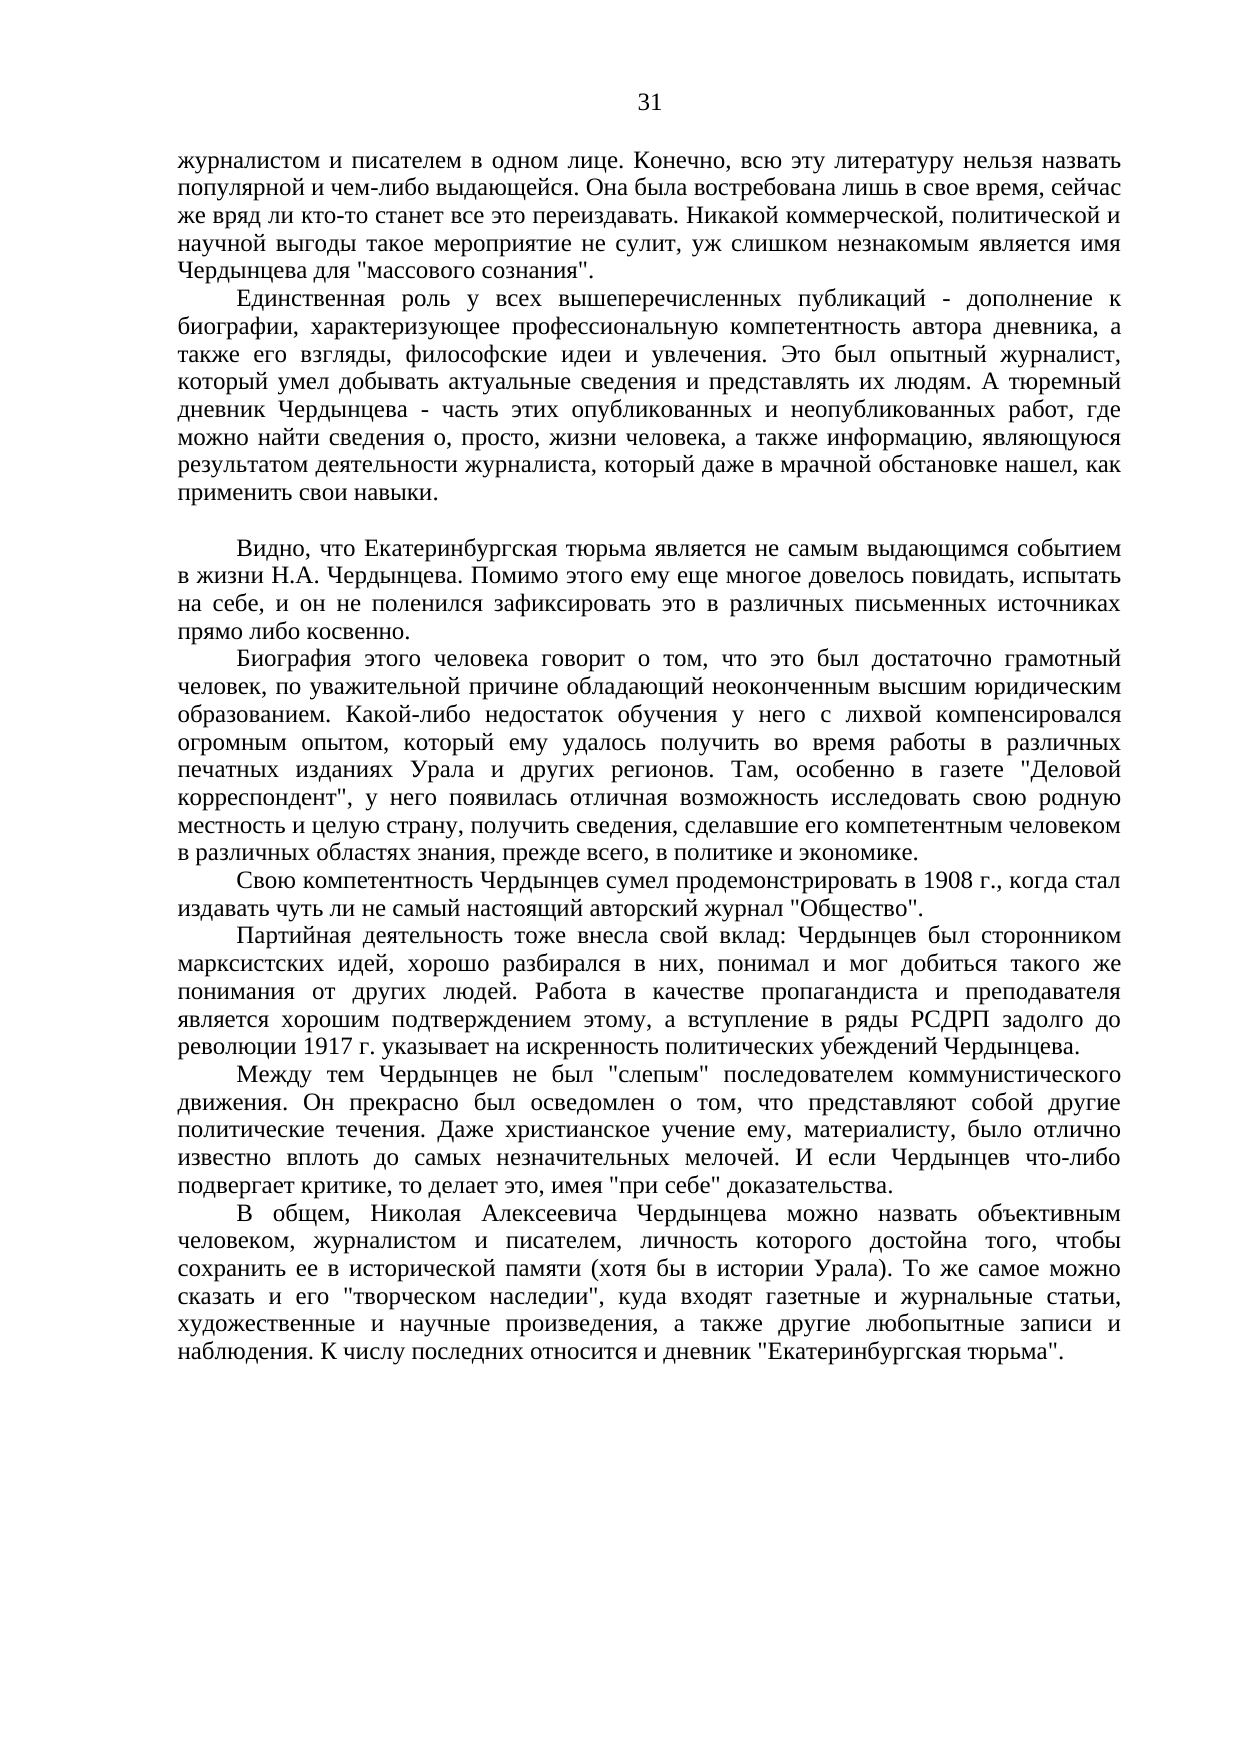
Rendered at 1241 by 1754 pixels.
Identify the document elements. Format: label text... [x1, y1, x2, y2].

text Биография этого человека говорит о том, что это был достаточно грамотный человек, по уважительной причине обладающий неоконченным высшим юридическим образованием. Какой-либо недостаток обучения у него с лихвой компенсировался огромным опытом, который ему удалось получить во время работы в различных печатных изданиях Урала и других регионов. Там, особенно в газете "Деловой корреспондент", у него появилась отличная возможность исследовать свою родную местность и целую страну, получить сведения, сделавшие его компетентным человеком в различных областях знания, прежде всего, в политике и экономике. [177, 644, 1122, 866]
text Видно, что Екатеринбургская тюрьма является не самым выдающимся событием в жизни Н.А. Чердынцева. Помимо этого ему еще многое довелось повидать, испытать на себе, и он не поленился зафиксировать это в различных письменных источниках прямо либо косвенно. [177, 534, 1122, 644]
text Партийная деятельность тоже внесла свой вклад: Чердынцев был сторонником марксистских идей, хорошо разбирался в них, понимал и мог добиться такого же понимания от других людей. Работа в качестве пропагандиста и преподавателя является хорошим подтверждением этому, а вступление в ряды РСДРП задолго до революции 1917 г. указывает на искренность политических убеждений Чердынцева. [177, 922, 1122, 1060]
text В общем, Николая Алексеевича Чердынцева можно назвать объективным человеком, журналистом и писателем, личность которого достойна того, чтобы сохранить ее в исторической памяти (хотя бы в истории Урала). То же самое можно сказать и его "творческом наследии", куда входят газетные и журнальные статьи, художественные и научные произведения, а также другие любопытные записи и наблюдения. К числу последних относится и дневник "Екатеринбургская тюрьма". [177, 1199, 1122, 1365]
text Между тем Чердынцев не был "слепым" последователем коммунистического движения. Он прекрасно был осведомлен о том, что представляют собой другие политические течения. Даже христианское учение ему, материалисту, было отлично известно вплоть до самых незначительных мелочей. И если Чердынцев что-либо подвергает критике, то делает это, имея "при себе" доказательства. [177, 1060, 1122, 1199]
text журналистом и писателем в одном лице. Конечно, всю эту литературу нельзя назвать популярной и чем-либо выдающейся. Она была востребована лишь в свое время, сейчас же вряд ли кто-то станет все это переиздавать. Никакой коммерческой, политической и научной выгоды такое мероприятие не сулит, уж слишком незнакомым является имя Чердынцева для "массового сознания". [177, 146, 1122, 284]
text Единственная роль у всех вышеперечисленных публикаций - дополнение к биографии, характеризующее профессиональную компетентность автора дневника, а также его взгляды, философские идеи и увлечения. Это был опытный журналист, который умел добывать актуальные сведения и представлять их людям. А тюремный дневник Чердынцева - часть этих опубликованных и неопубликованных работ, где можно найти сведения о, просто, жизни человека, а также информацию, являющуюся результатом деятельности журналиста, который даже в мрачной обстановке нашел, как применить свои навыки. [177, 284, 1122, 506]
text Свою компетентность Чердынцев сумел продемонстрировать в 1908 г., когда стал издавать чуть ли не самый настоящий авторский журнал "Общество". [177, 866, 1122, 922]
